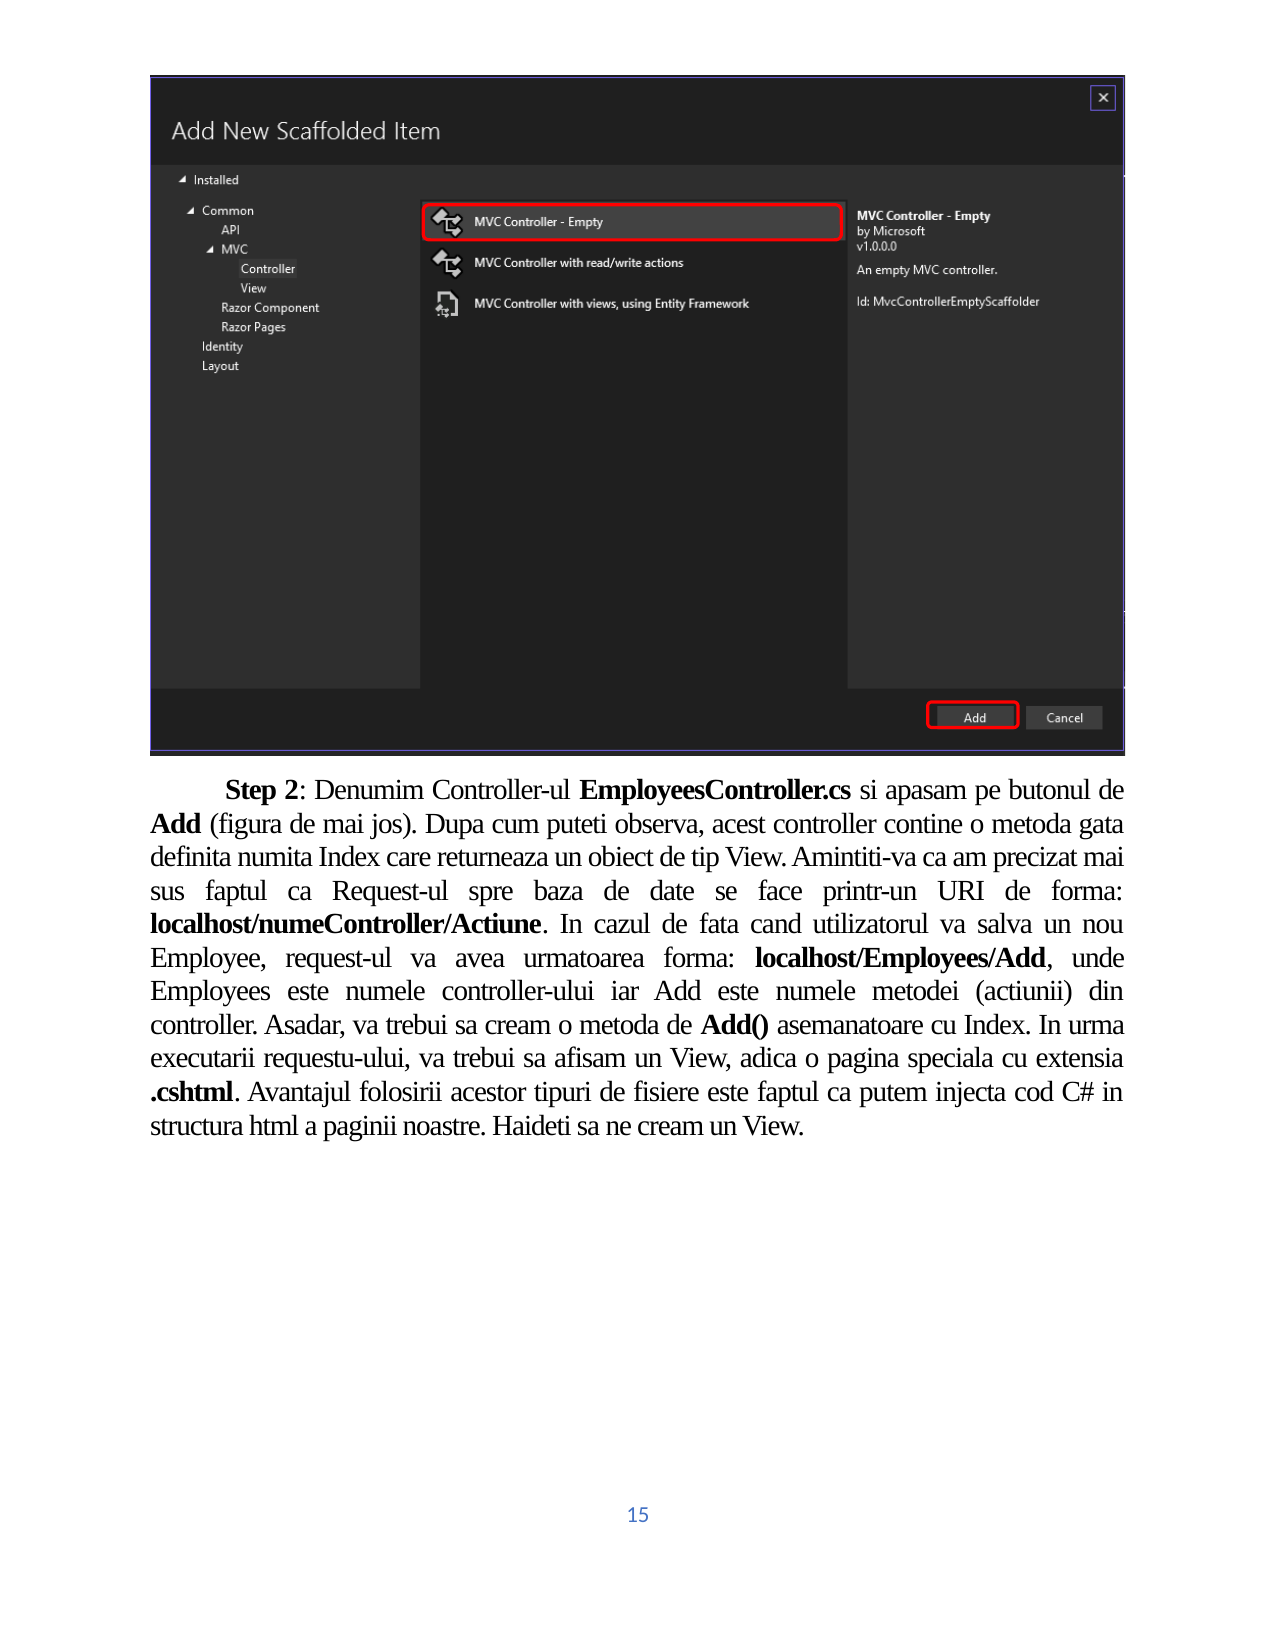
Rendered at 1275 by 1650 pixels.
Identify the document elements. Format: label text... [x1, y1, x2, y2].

text Step 2: Denumim Controller-ul EmployeesController.cs si apasam pe butonul de Add (figura de mai jos). Dupa cum puteti observa, acest controller contine o metoda gata definita numita Index care returneaza un obiect de tip View. Amintiti-va ca am precizat mai sus faptul ca Request-ul spre baza de date se face printr-un URI de forma: localhost/numeController/Actiune. In cazul de fata cand utilizatorul va salva un nou Employee, request-ul va avea urmatoarea forma: localhost/Employees/Add, unde Employees este numele controller-ului iar Add este numele metodei (actiunii) din controller. Asadar, va trebui sa cream o metoda de Add() asemanatoare cu Index. In urma executarii requestu-ului, va trebui sa afisam un View, adica o pagina speciala cu extensia .cshtml. Avantajul folosirii acestor tipuri de fisiere este faptul ca putem injecta cod C# in structura html a paginii noastre. Haideti sa ne cream un View. [150, 772, 1125, 1141]
